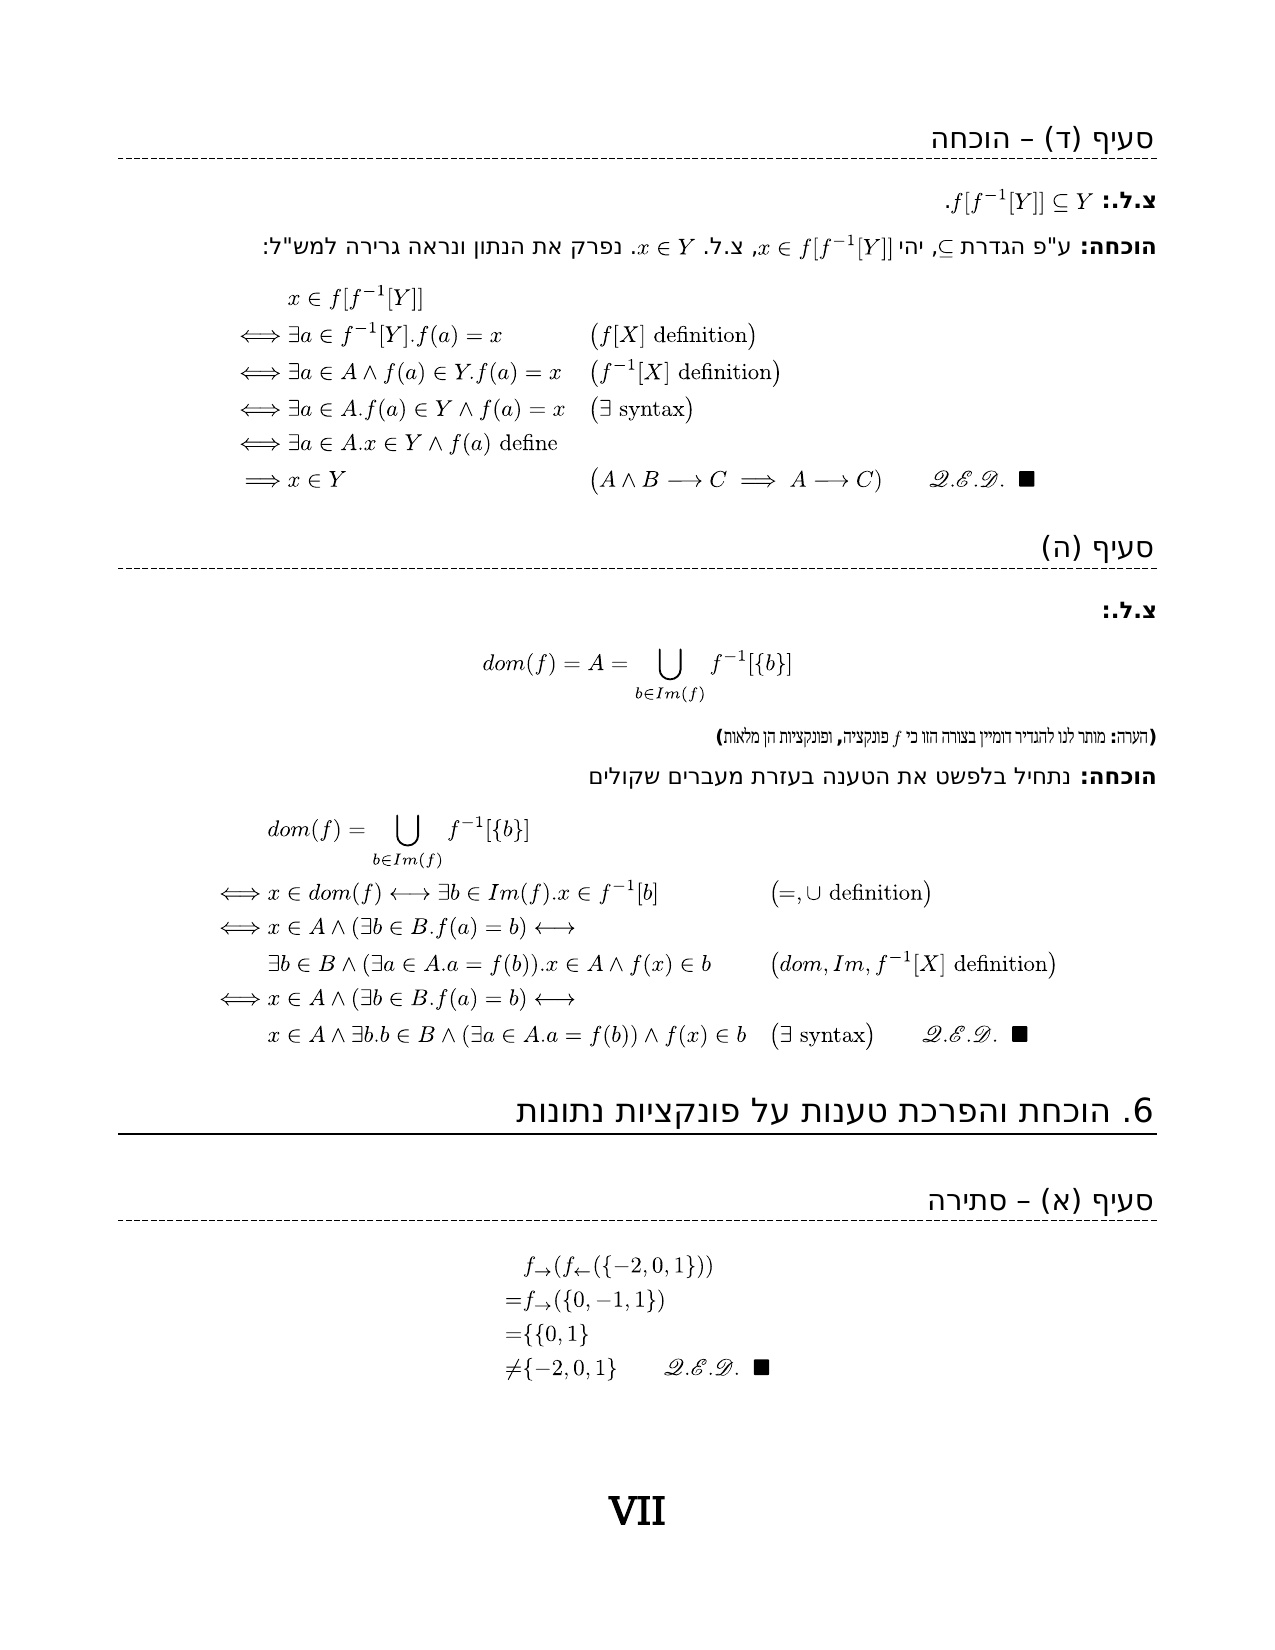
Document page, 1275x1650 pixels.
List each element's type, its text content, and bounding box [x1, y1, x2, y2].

subtitle 6. הוכחת והפרכת טענות על פונקציות נתונות [118, 1089, 1157, 1133]
text (הערה: מותר לנו להגדיר דומיין בצורה הזו כי פונקציה, ופונקציות הן מלאות) [118, 727, 1157, 749]
text צ.ל.: . [118, 187, 1157, 215]
text צ.ל.: [118, 597, 1157, 624]
subtitle סעיף (ד) – הוכחה [118, 118, 1157, 158]
subtitle סעיף (א) – סתירה [118, 1180, 1157, 1220]
subtitle סעיף (ה) [118, 528, 1157, 568]
text הוכחה: נתחיל בלפשט את הטענה בעזרת מעברים שקולים [118, 763, 1157, 790]
text הוכחה: ע"פ הגדרת , יהי , צ.ל. . נפרק את הנתון ונראה גרירה למש"ל: [118, 233, 1157, 260]
